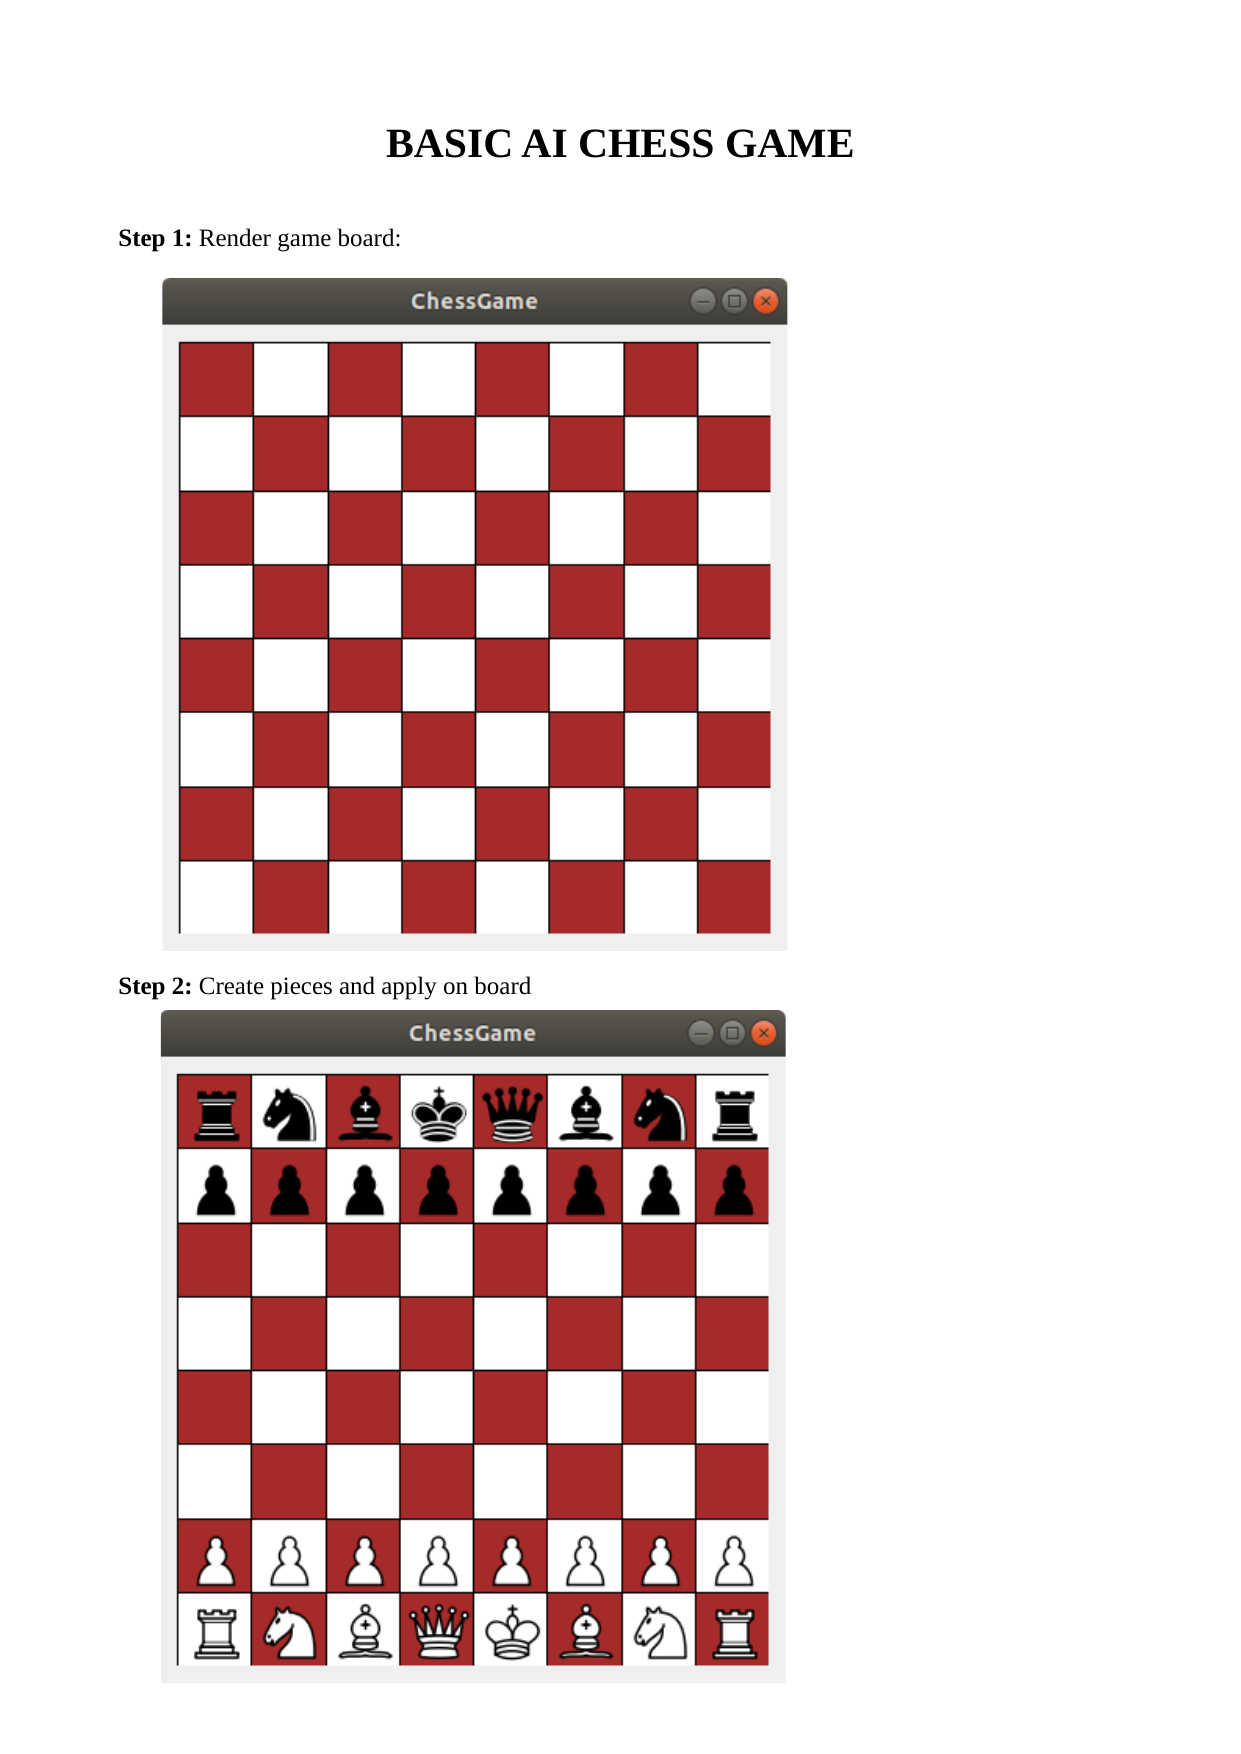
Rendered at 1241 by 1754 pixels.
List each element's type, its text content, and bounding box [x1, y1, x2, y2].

text BASIC AI CHESS GAME [118, 118, 1122, 166]
picture [160, 1010, 786, 1683]
picture [162, 278, 788, 951]
text Step 2: Create pieces and apply on board [118, 971, 1122, 1000]
text Step 1: Render game board: [118, 223, 1122, 252]
